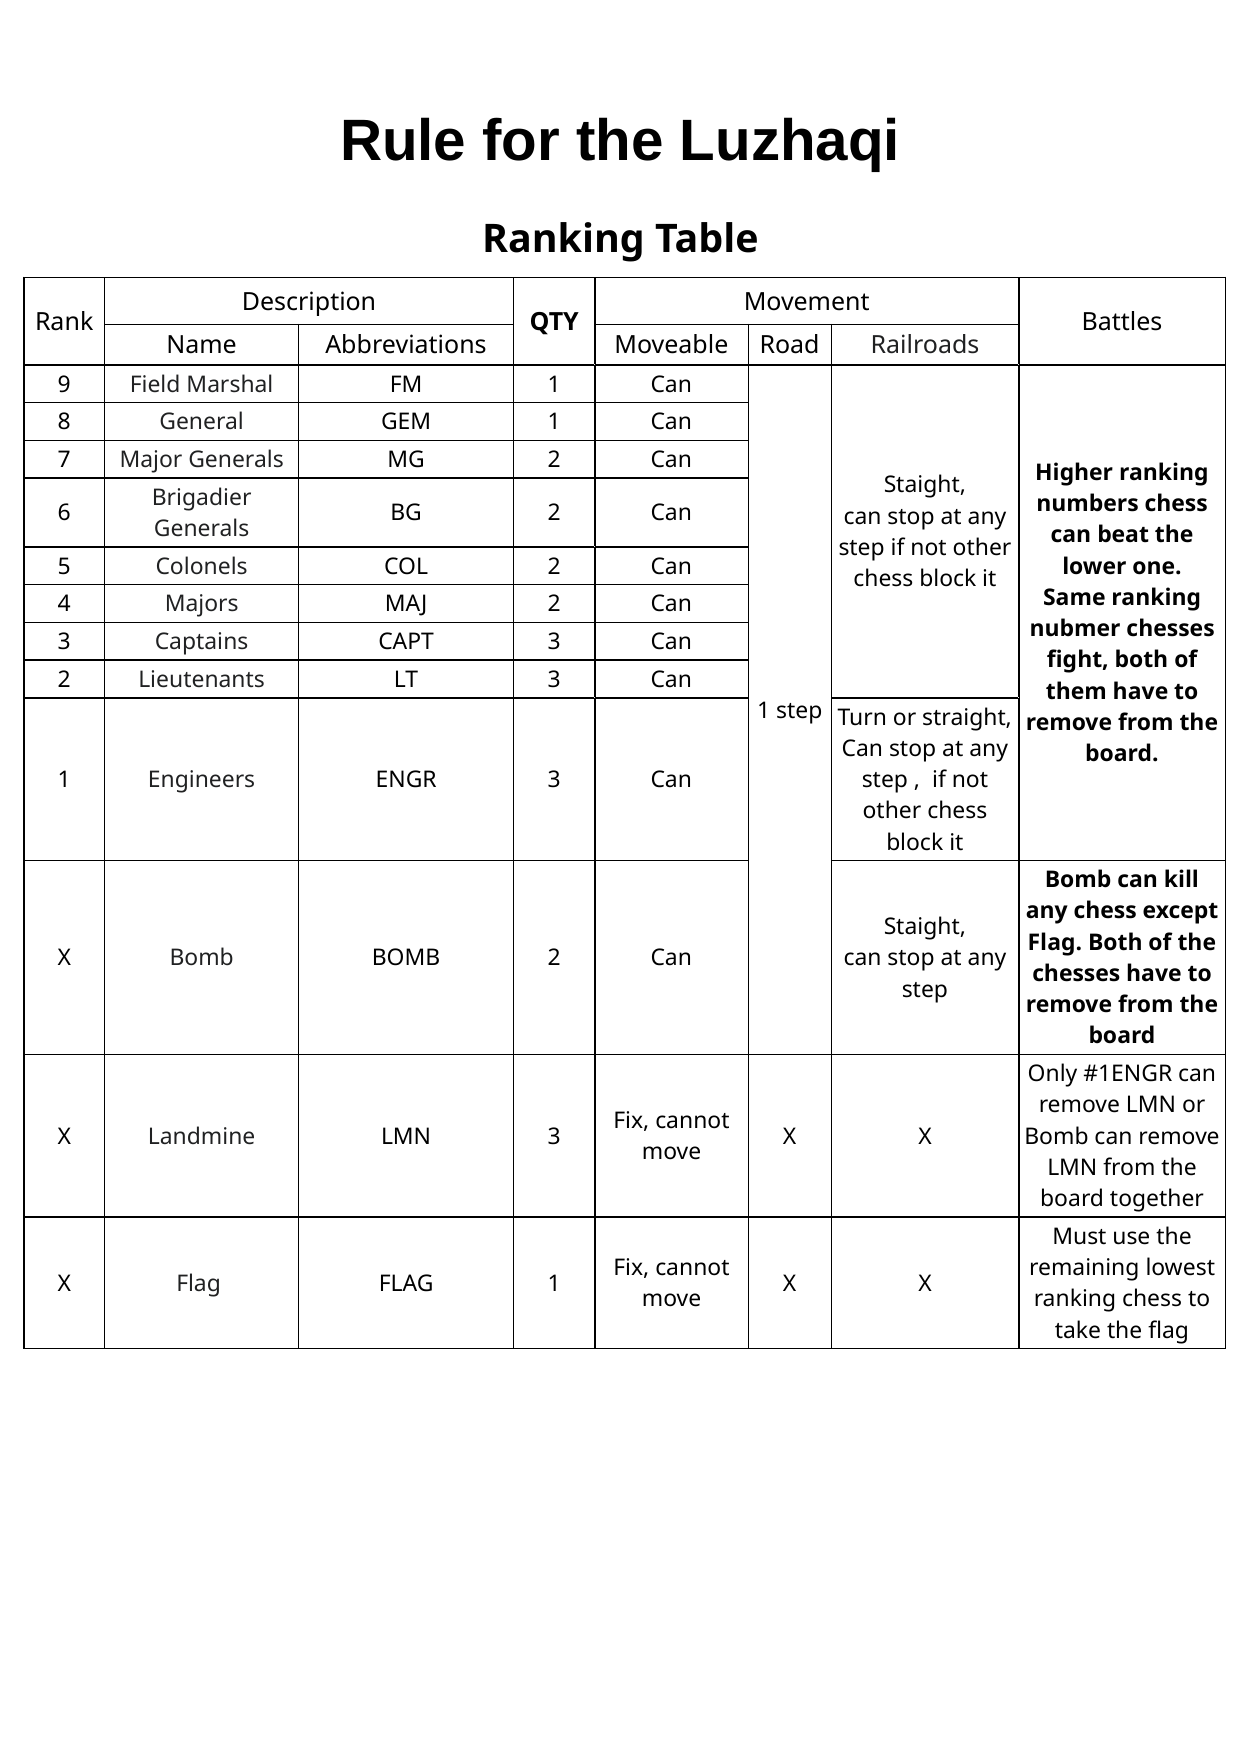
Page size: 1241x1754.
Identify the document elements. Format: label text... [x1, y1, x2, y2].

table_cell Must use the remaining lowest ranking chess to take the flag [1020, 1218, 1225, 1348]
table_cell Bomb can kill any chess except Flag. Both of the chesses have to remove from the board [1020, 861, 1225, 1054]
table_header QTY [514, 278, 594, 364]
table_cell 2 [514, 861, 594, 1054]
table_cell Only #1ENGR can remove LMN or Bomb can remove LMN from the board together [1020, 1055, 1225, 1216]
table_cell BOMB [299, 861, 513, 1054]
table_cell Colonels [105, 548, 298, 584]
table_cell Higher ranking numbers chess can beat the lower one. Same ranking nubmer chesses fight, both of them have to remove from the board. [1020, 366, 1225, 860]
table_cell Can [596, 548, 748, 584]
table_cell Staight, can stop at any step if not other chess block it [832, 366, 1018, 697]
table_cell 6 [25, 479, 104, 546]
table_cell Can [596, 585, 748, 622]
table_cell 7 [25, 441, 104, 477]
table_cell 3 [514, 623, 594, 659]
table_cell X [25, 861, 104, 1054]
table_header Rank [25, 278, 104, 364]
table_cell X [25, 1218, 104, 1348]
table_cell Name [105, 325, 298, 364]
table_cell Can [596, 699, 748, 860]
table_cell 2 [25, 661, 104, 697]
table_cell Railroads [832, 325, 1018, 364]
table_cell 3 [25, 623, 104, 659]
table_cell Can [596, 403, 748, 439]
table_cell COL [299, 548, 513, 584]
table_cell FLAG [299, 1218, 513, 1348]
table_cell LT [299, 661, 513, 697]
table_cell Captains [105, 623, 298, 659]
table_cell 3 [514, 699, 594, 860]
table_cell Can [596, 366, 748, 402]
table_cell FM [299, 366, 513, 402]
table_cell Can [596, 661, 748, 697]
table_cell Road [749, 325, 831, 364]
table_cell 2 [514, 585, 594, 622]
table_cell 2 [514, 548, 594, 584]
table_cell Abbreviations [299, 325, 513, 364]
table_cell Bomb [105, 861, 298, 1054]
table_cell Majors [105, 585, 298, 622]
table_cell Fix, cannot move [596, 1055, 748, 1216]
table_header Movement [596, 278, 1018, 323]
table_cell CAPT [299, 623, 513, 659]
table_cell GEM [299, 403, 513, 439]
table_cell General [105, 403, 298, 439]
table_cell X [832, 1218, 1018, 1348]
table_cell X [832, 1055, 1018, 1216]
table_cell X [749, 1218, 831, 1348]
table_cell LMN [299, 1055, 513, 1216]
table_cell Engineers [105, 699, 298, 860]
table_cell 1 [514, 1218, 594, 1348]
table_cell 8 [25, 403, 104, 439]
table_cell 3 [514, 661, 594, 697]
table_cell Can [596, 623, 748, 659]
table_cell BG [299, 479, 513, 546]
table_cell Can [596, 479, 748, 546]
table_cell Landmine [105, 1055, 298, 1216]
table_cell 4 [25, 585, 104, 622]
table_cell 3 [514, 1055, 594, 1216]
subtitle Ranking Table [118, 211, 1122, 264]
table_cell Brigadier Generals [105, 479, 298, 546]
table_cell Moveable [596, 325, 748, 364]
table_cell Fix, cannot move [596, 1218, 748, 1348]
table_header Description [105, 278, 513, 323]
table_cell Flag [105, 1218, 298, 1348]
table_cell 1 [25, 699, 104, 860]
table_cell Staight, can stop at any step [832, 861, 1018, 1054]
table_cell MAJ [299, 585, 513, 622]
table_cell X [25, 1055, 104, 1216]
table_cell X [749, 1055, 831, 1216]
table_cell 9 [25, 366, 104, 402]
table_cell Can [596, 441, 748, 477]
table_cell Major Generals [105, 441, 298, 477]
table_cell Lieutenants [105, 661, 298, 697]
table_cell Turn or straight, Can stop at any step , if not other chess block it [832, 699, 1018, 860]
table_cell Can [596, 861, 748, 1054]
table_cell 2 [514, 441, 594, 477]
title Rule for the Luzhaqi [118, 106, 1122, 173]
table_cell MG [299, 441, 513, 477]
table_cell 1 [514, 403, 594, 439]
table_cell ENGR [299, 699, 513, 860]
table_cell 1 step [749, 366, 831, 1054]
table_cell 2 [514, 479, 594, 546]
table_cell Field Marshal [105, 366, 298, 402]
table_cell 1 [514, 366, 594, 402]
table_header Battles [1020, 278, 1225, 364]
table_cell 5 [25, 548, 104, 584]
